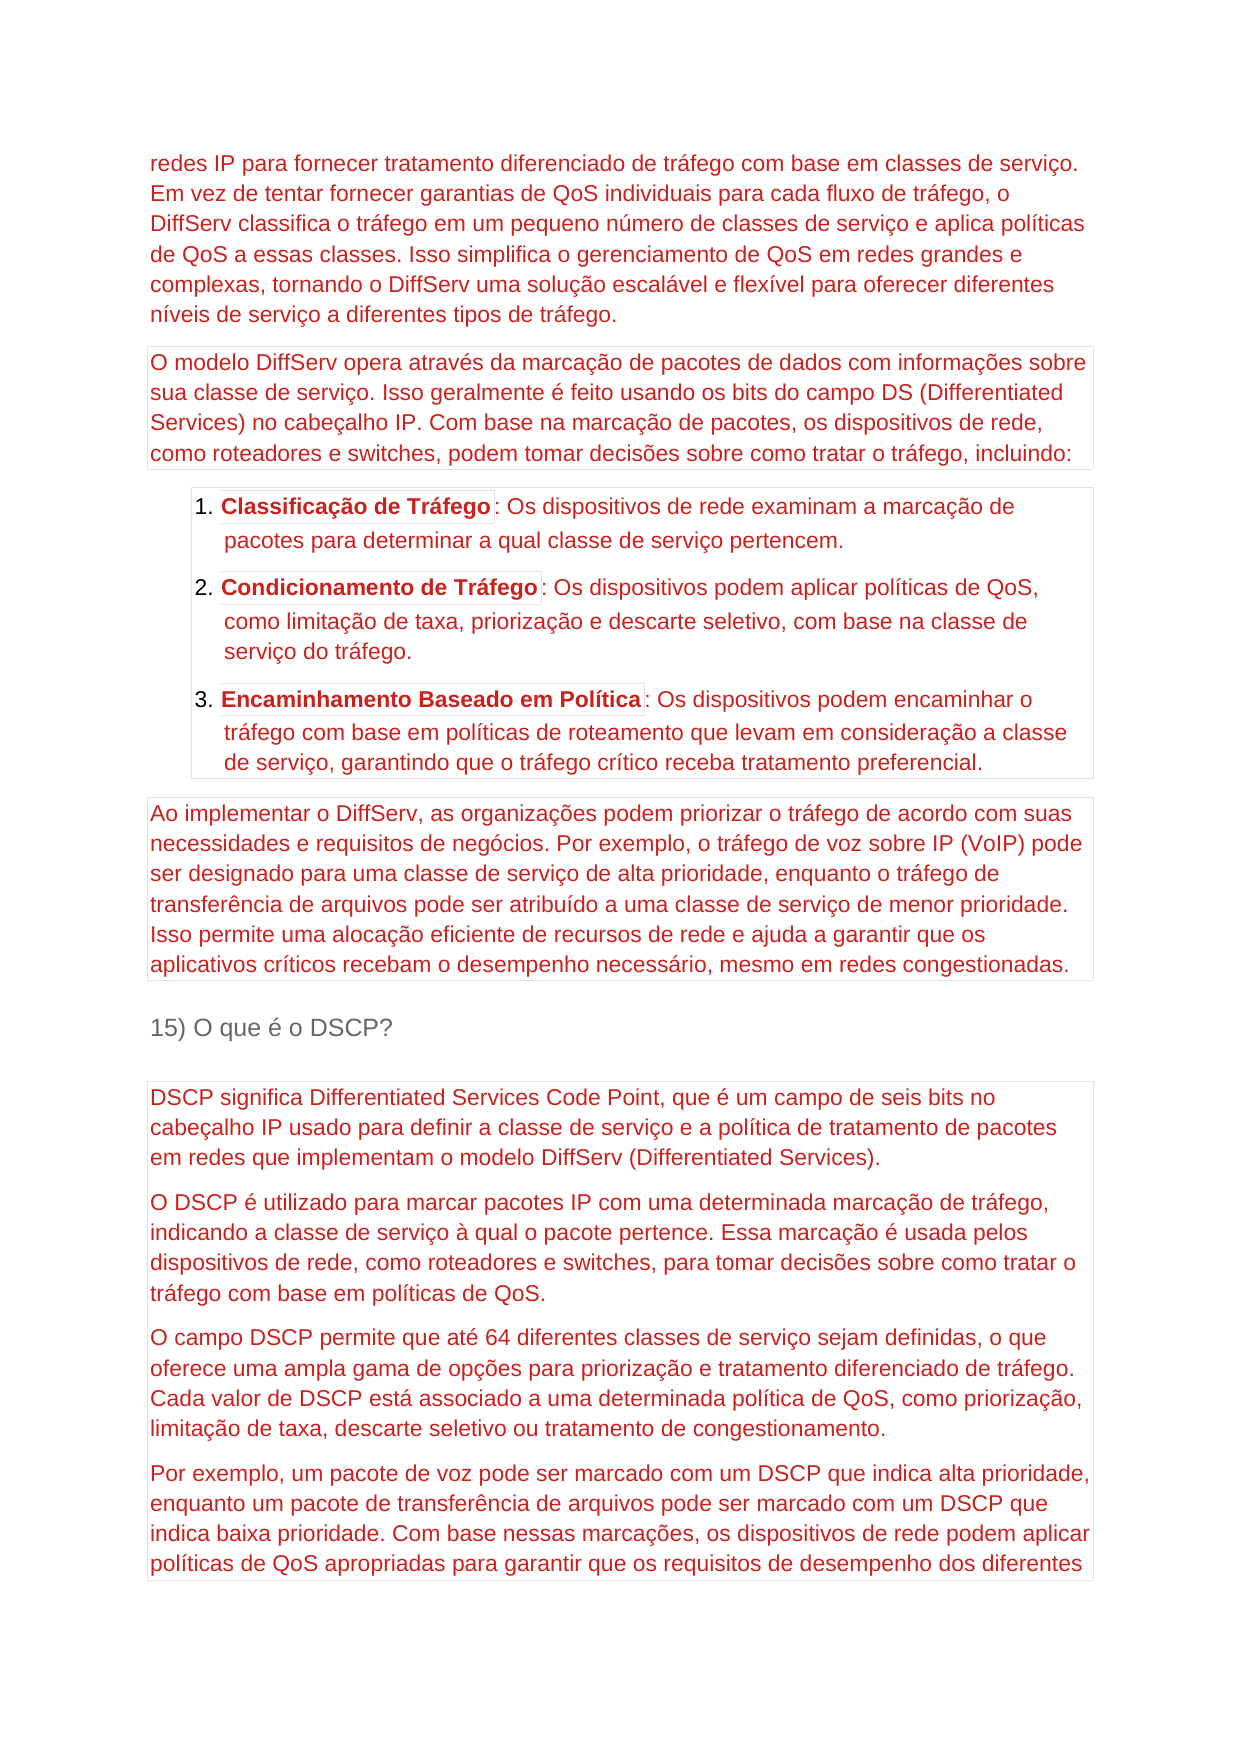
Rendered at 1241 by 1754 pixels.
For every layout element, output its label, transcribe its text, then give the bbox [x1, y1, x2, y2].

text O campo DSCP permite que até 64 diferentes classes de serviço sejam definidas, o que oferece uma ampla gama de opções para priorização e tratamento diferenciado de tráfego. Cada valor de DSCP está associado a uma determinada política de QoS, como priorização, limitação de taxa, descarte seletivo ou tratamento de congestionamento. [148, 1321, 1093, 1441]
text O DSCP é utilizado para marcar pacotes IP com uma determinada marcação de tráfego, indicando a classe de serviço à qual o pacote pertence. Essa marcação é usada pelos dispositivos de rede, como roteadores e switches, para tomar decisões sobre como tratar o tráfego com base em políticas de QoS. [148, 1186, 1093, 1306]
text O modelo DiffServ opera através da marcação de pacotes de dados com informações sobre sua classe de serviço. Isso geralmente é feito usando os bits do campo DS (Differentiated Services) no cabeçalho IP. Com base na marcação de pacotes, os dispositivos de rede, como roteadores e switches, podem tomar decisões sobre como tratar o tráfego, incluindo: [148, 347, 1093, 469]
text Por exemplo, um pacote de voz pode ser marcado com um DSCP que indica alta prioridade, enquanto um pacote de transferência de arquivos pode ser marcado com um DSCP que indica baixa prioridade. Com base nessas marcações, os dispositivos de rede podem aplicar políticas de QoS apropriadas para garantir que os requisitos de desempenho dos diferentes [148, 1457, 1093, 1580]
text DSCP significa Differentiated Services Code Point, que é um campo de seis bits no cabeçalho IP usado para definir a classe de serviço e a política de tratamento de pacotes em redes que implementam o modelo DiffServ (Differentiated Services). [148, 1082, 1093, 1170]
text Ao implementar o DiffServ, as organizações podem priorizar o tráfego de acordo com suas necessidades e requisitos de negócios. Por exemplo, o tráfego de voz sobre IP (VoIP) pode ser designado para uma classe de serviço de alta prioridade, enquanto o tráfego de transferência de arquivos pode ser atribuído a uma classe de serviço de menor prioridade. Isso permite uma alocação eficiente de recursos de rede e ajuda a garantir que os aplicativos críticos recebam o desempenho necessário, mesmo em redes congestionadas. [148, 798, 1093, 980]
list Encaminhamento Baseado em Política: Os dispositivos podem encaminhar o tráfego com base em políticas de roteamento que levam em consideração a classe de serviço, garantindo que o tráfego crítico receba tratamento preferencial. [192, 679, 1093, 778]
list Classificação de Tráfego: Os dispositivos de rede examinam a marcação de pacotes para determinar a qual classe de serviço pertencem. [192, 488, 1093, 553]
text redes IP para fornecer tratamento diferenciado de tráfego com base em classes de serviço. Em vez de tentar fornecer garantias de QoS individuais para cada fluxo de tráfego, o DiffServ classifica o tráfego em um pequeno número de classes de serviço e aplica políticas de QoS a essas classes. Isso simplifica o gerenciamento de QoS em redes grandes e complexas, tornando o DiffServ uma solução escalável e flexível para oferecer diferentes níveis de serviço a diferentes tipos de tráfego. [150, 150, 1090, 327]
list Condicionamento de Tráfego: Os dispositivos podem aplicar políticas de QoS, como limitação de taxa, priorização e descarte seletivo, com base na classe de serviço do tráfego. [192, 568, 1093, 664]
subtitle 15) O que é o DSCP? [150, 1013, 1090, 1042]
